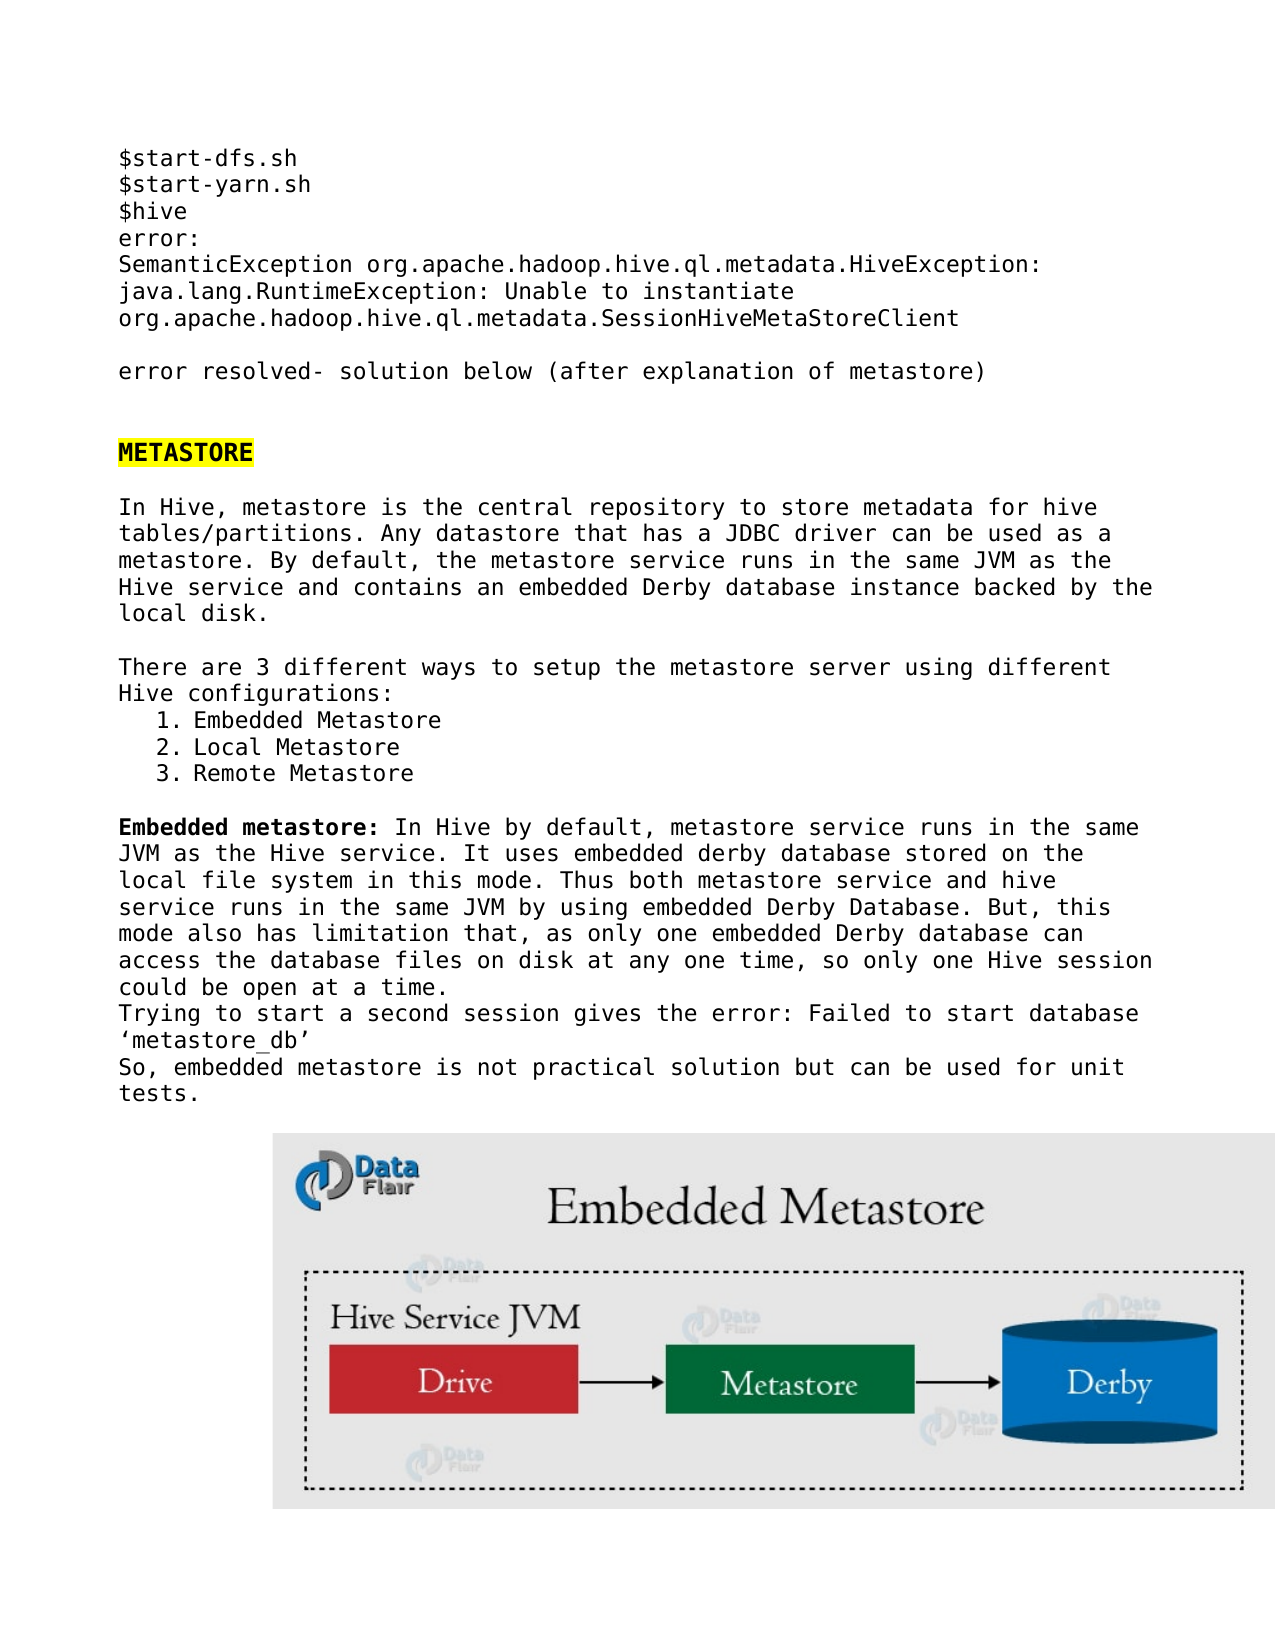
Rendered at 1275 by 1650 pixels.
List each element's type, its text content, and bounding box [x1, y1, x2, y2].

text Embedded metastore: In Hive by default, metastore service runs in the same JVM as the Hive service. It uses embedded derby database stored on the local file system in this mode. Thus both metastore service and hive service runs in the same JVM by using embedded Derby Database. But, this mode also has limitation that, as only one embedded Derby database can access the database files on disk at any one time, so only one Hive session could be open at a time. [118, 814, 1157, 1001]
text So, embedded metastore is not practical solution but can be used for unit tests. [118, 1054, 1157, 1107]
text Trying to start a second session gives the error: Failed to start database ‘metastore_db’ [118, 1001, 1157, 1054]
list Embedded Metastore [156, 707, 1157, 734]
picture [272, 1133, 1275, 1509]
list Local Metastore [156, 734, 1157, 761]
text There are 3 different ways to setup the metastore server using different Hive configurations: [118, 654, 1157, 707]
text error resolved- solution below (after explanation of metastore) [118, 358, 1157, 385]
list Remote Metastore [156, 761, 1157, 787]
text METASTORE [118, 438, 1157, 467]
text $start-yarn.sh [118, 171, 1157, 198]
text In Hive, metastore is the central repository to store metadata for hive tables/partitions. Any datastore that has a JDBC driver can be used as a metastore. By default, the metastore service runs in the same JVM as the Hive service and contains an embedded Derby database instance backed by the local disk. [118, 494, 1157, 627]
text $hive [118, 198, 1157, 225]
text $start-dfs.sh [118, 145, 1157, 171]
text error: [118, 225, 1157, 251]
text SemanticException org.apache.hadoop.hive.ql.metadata.HiveException: java.lang.RuntimeException: Unable to instantiate org.apache.hadoop.hive.ql.metadata.SessionHiveMetaStoreClient [118, 251, 1157, 331]
